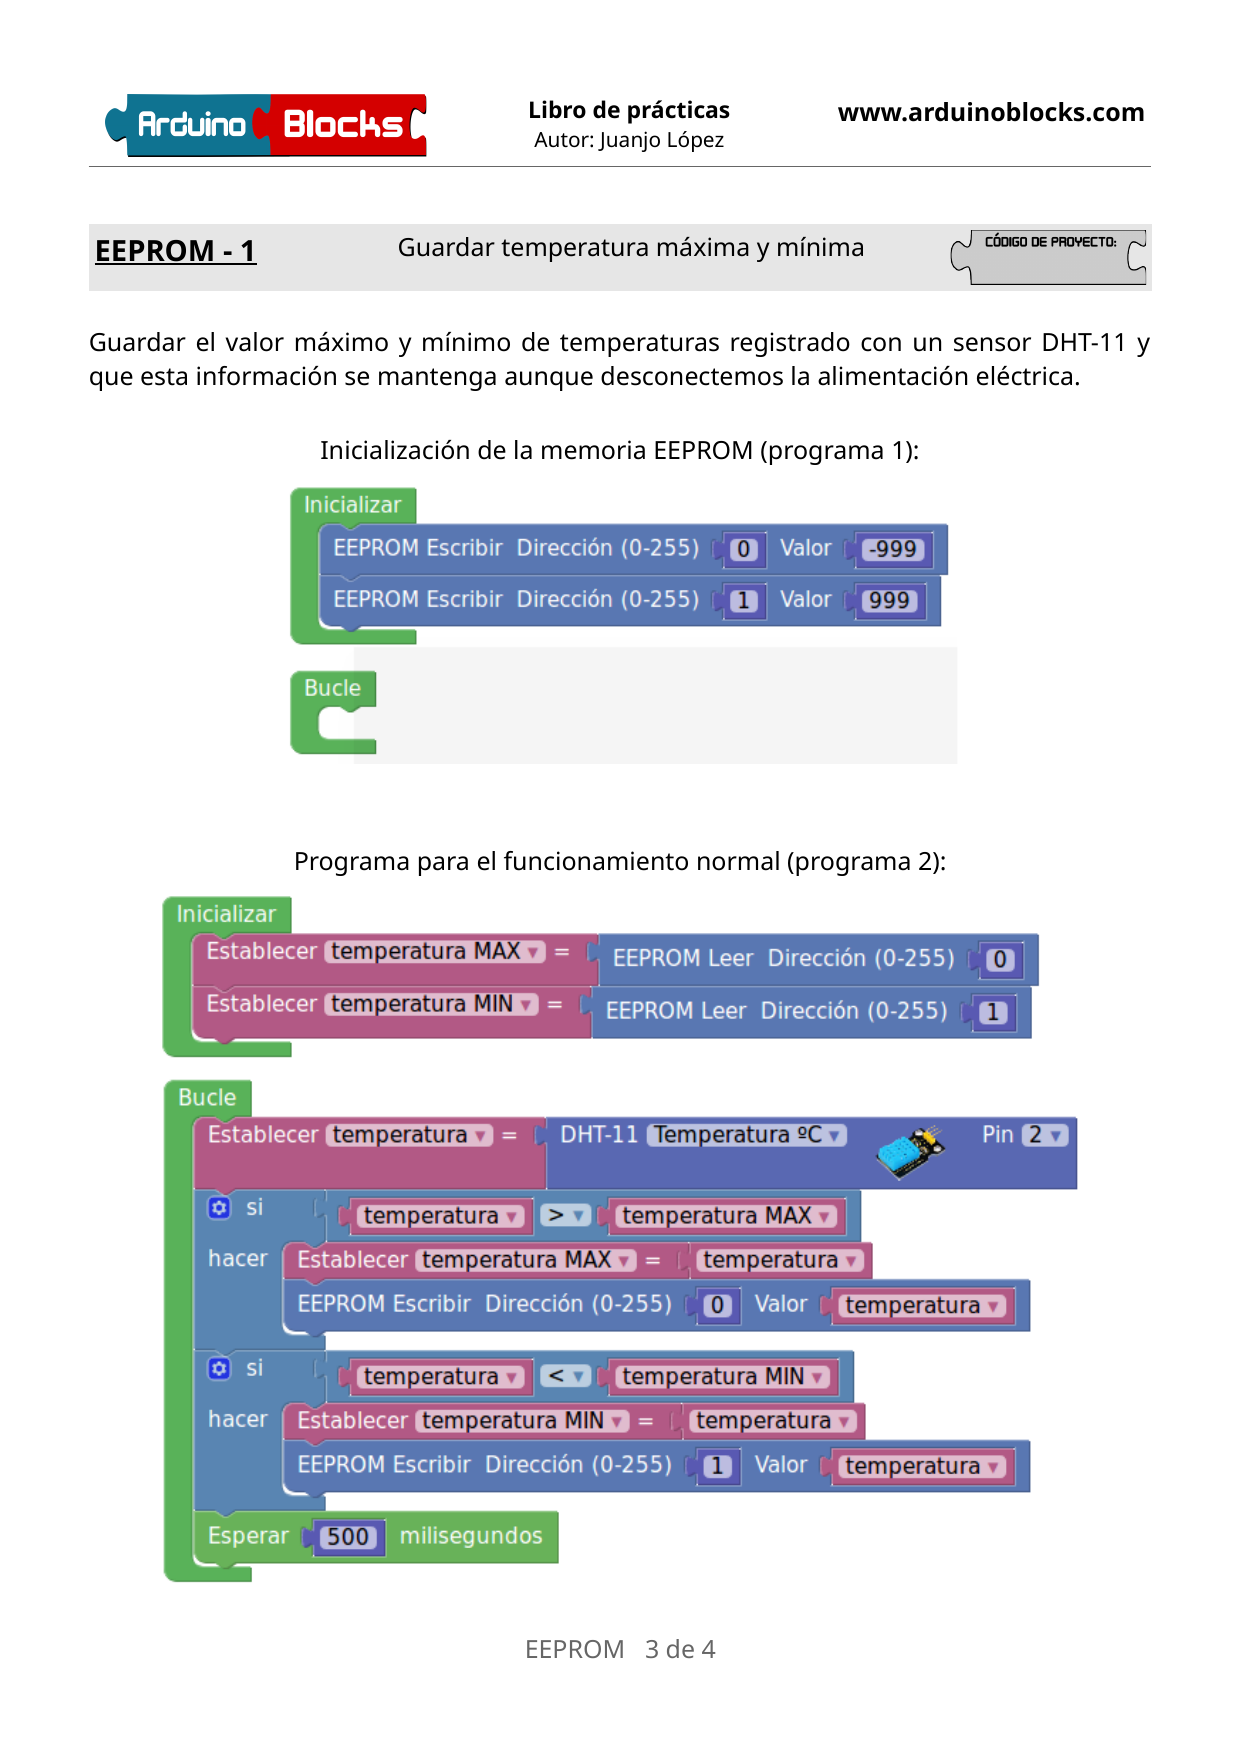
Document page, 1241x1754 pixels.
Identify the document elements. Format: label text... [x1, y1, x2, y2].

table_cell Programa para el funcionamiento normal (programa 2): [89, 770, 1152, 883]
picture [282, 478, 958, 764]
table_header Guardar temperatura máxima y mínima [318, 224, 945, 291]
text Guardar el valor máximo y mínimo de temperaturas registrado con un sensor DHT-11 y que esta información se mantenga aunque desconectemos la alimentación eléctrica. [88, 325, 1152, 393]
table_header EEPROM - 1 [89, 224, 318, 291]
picture [154, 888, 1086, 1585]
table_cell [89, 883, 1152, 1590]
table_header [945, 224, 1152, 291]
table_header Inicialización de la memoria EEPROM (programa 1): [89, 427, 1152, 472]
table_cell [89, 473, 1152, 769]
picture [950, 230, 1147, 285]
picture [105, 94, 427, 157]
